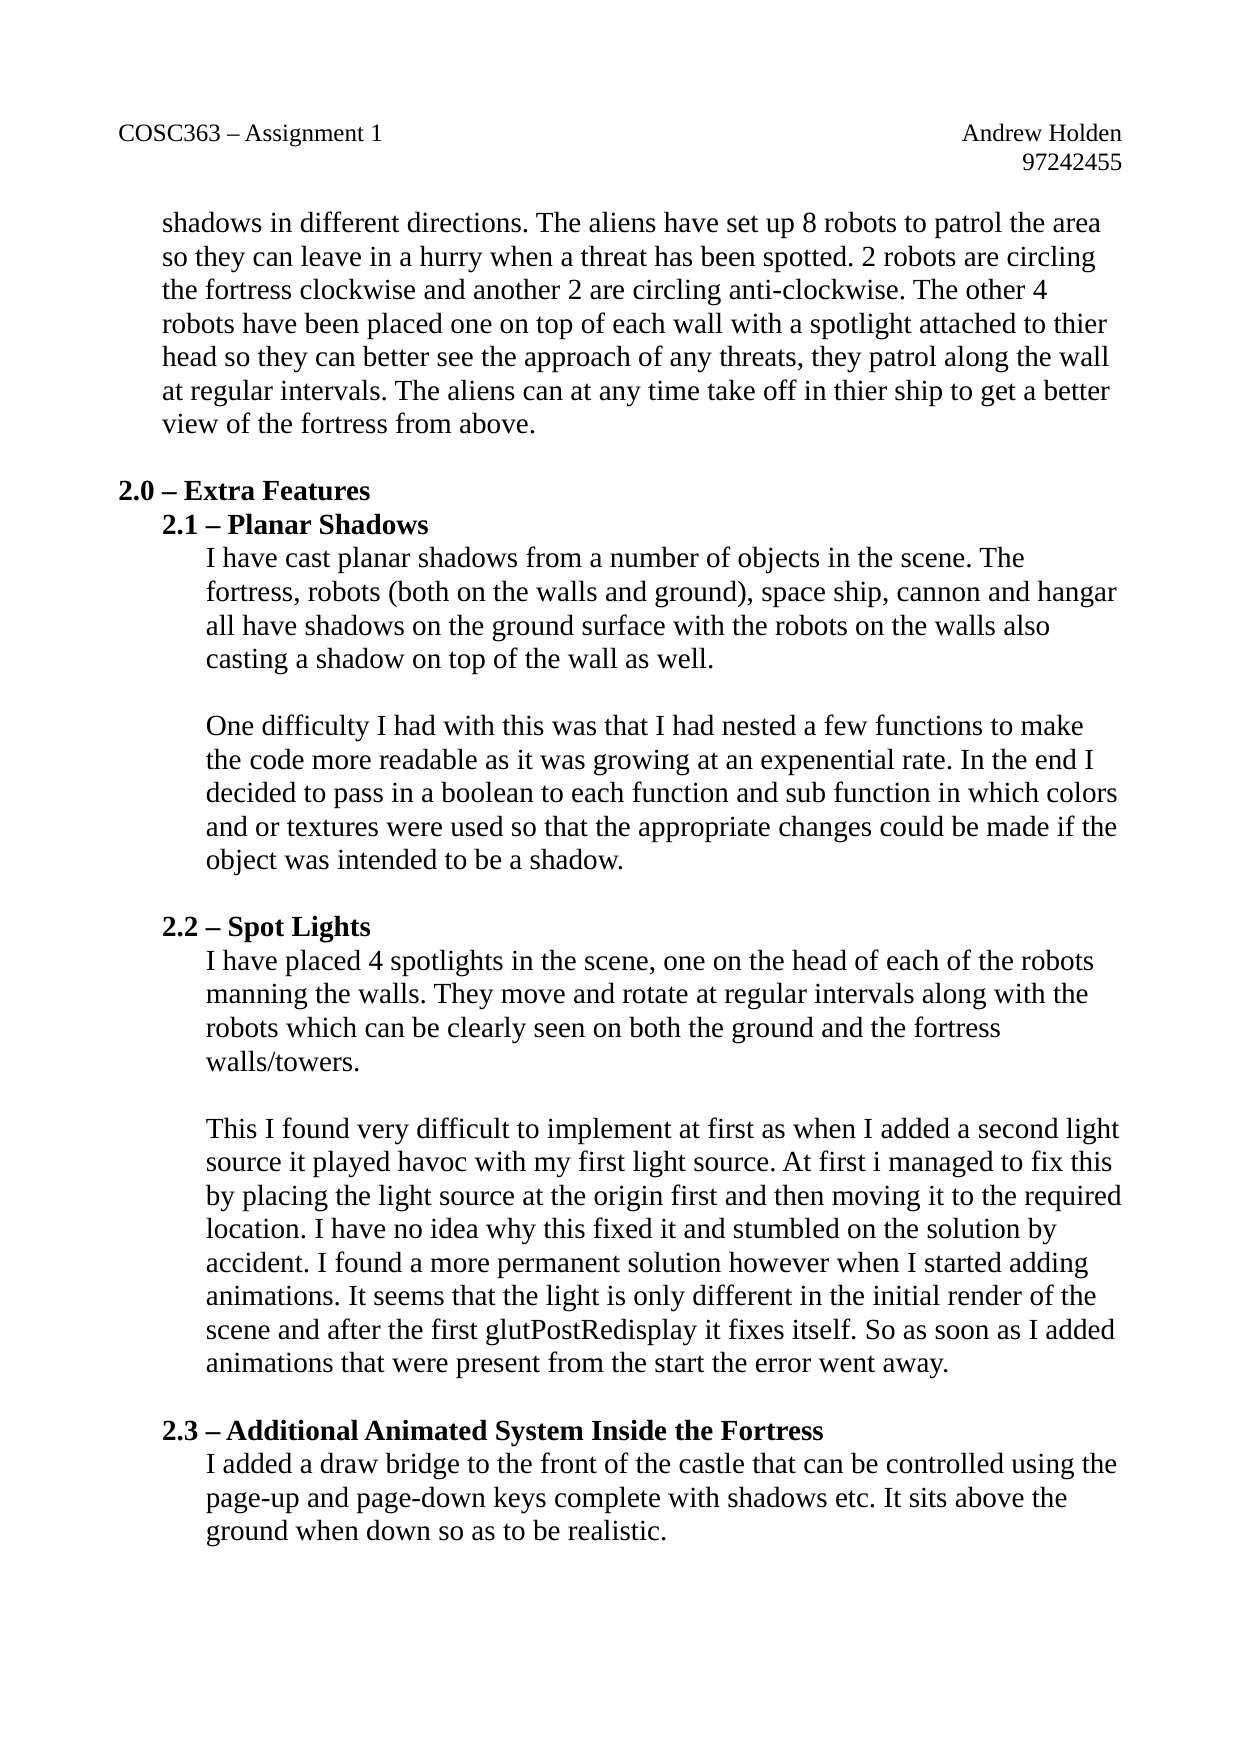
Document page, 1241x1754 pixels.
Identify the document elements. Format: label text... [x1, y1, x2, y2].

text I have cast planar shadows from a number of objects in the scene. The fortress, robots (both on the walls and ground), space ship, cannon and hangar all have shadows on the ground surface with the robots on the walls also casting a shadow on top of the wall as well. [118, 541, 1122, 675]
text 2.3 – Additional Animated System Inside the Fortress [118, 1413, 1122, 1446]
text 2.0 – Extra Features [118, 473, 1122, 507]
text I have placed 4 spotlights in the scene, one on the head of each of the robots manning the walls. They move and rotate at regular intervals along with the robots which can be clearly seen on both the ground and the fortress walls/towers. [118, 943, 1122, 1077]
text I added a draw bridge to the front of the castle that can be controlled using the page-up and page-down keys complete with shadows etc. It sits above the ground when down so as to be realistic. [118, 1446, 1122, 1547]
text This I found very difficult to implement at first as when I added a second light source it played havoc with my first light source. At first i managed to fix this by placing the light source at the origin first and then moving it to the required location. I have no idea why this fixed it and stumbled on the solution by accident. I found a more permanent solution however when I started adding animations. It seems that the light is only different in the initial render of the scene and after the first glutPostRedisplay it fixes itself. So as soon as I added animations that were present from the start the error went away. [118, 1111, 1122, 1379]
text 2.2 – Spot Lights [118, 909, 1122, 943]
text 2.1 – Planar Shadows [118, 507, 1122, 541]
text shadows in different directions. The aliens have set up 8 robots to patrol the area so they can leave in a hurry when a threat has been spotted. 2 robots are circling the fortress clockwise and another 2 are circling anti-clockwise. The other 4 robots have been placed one on top of each wall with a spotlight attached to thier head so they can better see the approach of any threats, they patrol along the wall at regular intervals. The aliens can at any time take off in thier ship to get a better view of the fortress from above. [118, 205, 1122, 440]
text One difficulty I had with this was that I had nested a few functions to make the code more readable as it was growing at an expenential rate. In the end I decided to pass in a boolean to each function and sub function in which colors and or textures were used so that the appropriate changes could be made if the object was intended to be a shadow. [118, 708, 1122, 876]
